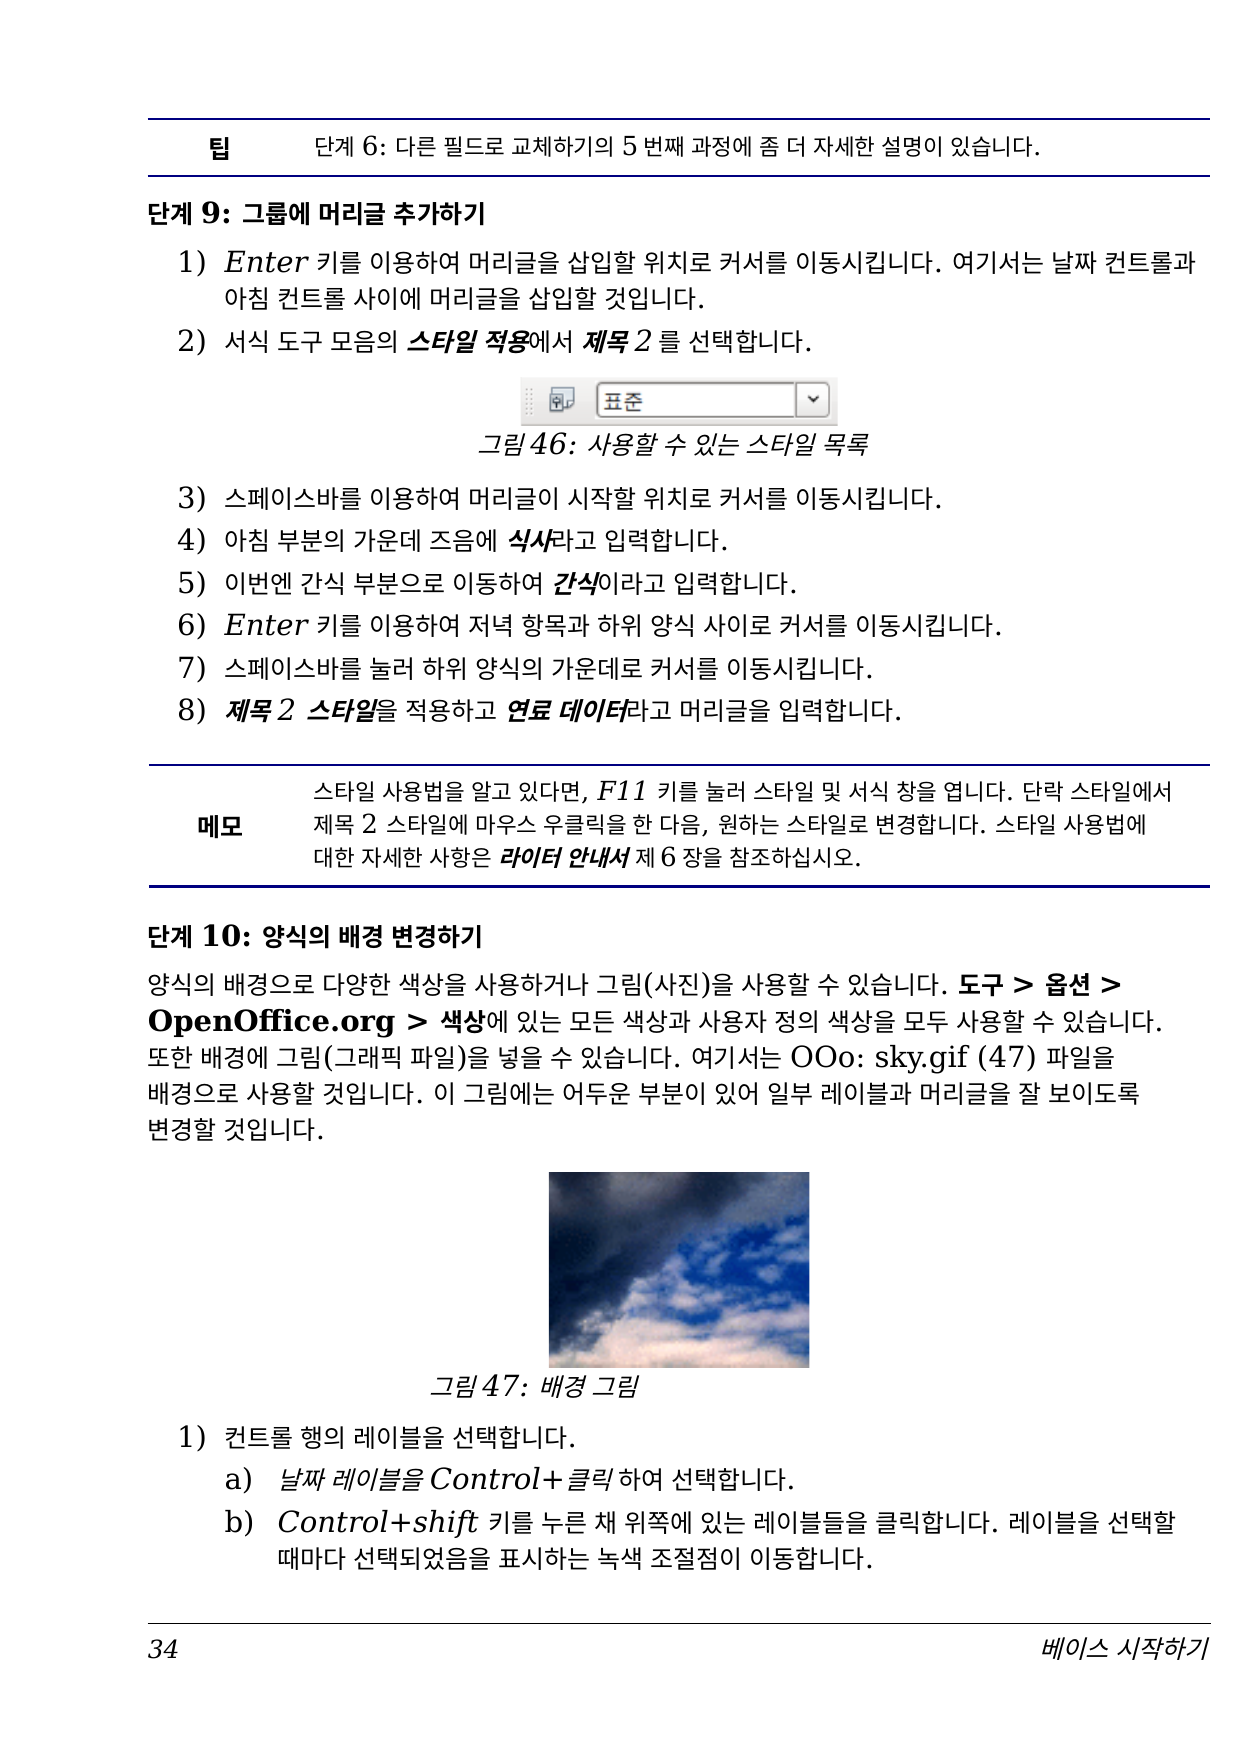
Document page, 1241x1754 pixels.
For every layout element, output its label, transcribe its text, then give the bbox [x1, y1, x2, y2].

list 이번엔 간식 부분으로 이동하여 간식이라고 입력합니다. [207, 564, 1211, 600]
list 컨트롤 행의 레이블을 선택합니다. [207, 1418, 1211, 1454]
table_header 스타일 사용법을 알고 있다면, F11 키를 눌러 스타일 및 서식 창을 엽니다. 단락 스타일에서 제목 2 스타일에 마우스 우클릭을 한 다음, 원하는 스타일로 변경합니다. 스타일 사용법에 대한 자세한 사항은 라이터 안내서 제6장을 참조하십시오. [292, 766, 1210, 885]
text 단계 10: 양식의 배경 변경하기 [148, 917, 1211, 953]
picture [520, 377, 838, 426]
picture [548, 1172, 810, 1368]
list 제목 2 스타일을 적용하고 연료 데이터라고 머리글을 입력합니다. [207, 692, 1211, 728]
text 단계 9: 그룹에 머리글 추가하기 [148, 194, 1211, 231]
list 아침 부분의 가운데 즈음에 식사라고 입력합니다. [207, 522, 1211, 558]
table_header 팁 [148, 120, 293, 175]
table_header 메모 [149, 766, 292, 885]
list Control+shift 키를 누른 채 위쪽에 있는 레이블들을 클릭합니다. 레이블을 선택할 때마다 선택되었음을 표시하는 녹색 조절점이 이동합니다. [224, 1503, 1211, 1576]
table_header 단계 6: 다른 필드로 교체하기의 5번째 과정에 좀 더 자세한 설명이 있습니다. [293, 120, 1210, 175]
text 그림 47: 배경 그림 [429, 1172, 929, 1403]
list 날짜 레이블을 Control+클릭 하여 선택합니다. [224, 1461, 1211, 1497]
text 양식의 배경으로 다양한 색상을 사용하거나 그림(사진)을 사용할 수 있습니다. 도구 > 옵션 > OpenOffice.org > 색상에 있는 모든 색상과 사용자 정의 색상을 모두 사용할 수 있습니다. 또한 배경에 그림(그래픽 파일)을 넣을 수 있습니다. 여기서는 OOo: sky.gif (그림 47) 파일을 배경으로 사용할 것입니다. 이 그림에는 어두운 부분이 있어 일부 레이블과 머리글을 잘 보이도록 변경할 것입니다. [148, 966, 1211, 1147]
list Enter 키를 이용하여 머리글을 삽입할 위치로 커서를 이동시킵니다. 여기서는 날짜 컨트롤과 아침 컨트롤 사이에 머리글을 삽입할 것입니다. [207, 243, 1211, 316]
list Enter 키를 이용하여 저녁 항목과 하위 양식 사이로 커서를 이동시킵니다. [207, 607, 1211, 643]
text 그림 46: 사용할 수 있는 스타일 목록 [477, 377, 881, 462]
list 스페이스바를 눌러 하위 양식의 가운데로 커서를 이동시킵니다. [207, 649, 1211, 685]
list 스페이스바를 이용하여 머리글이 시작할 위치로 커서를 이동시킵니다. [207, 479, 1211, 515]
list 서식 도구 모음의 스타일 적용에서 제목 2를 선택합니다. [207, 322, 1211, 358]
